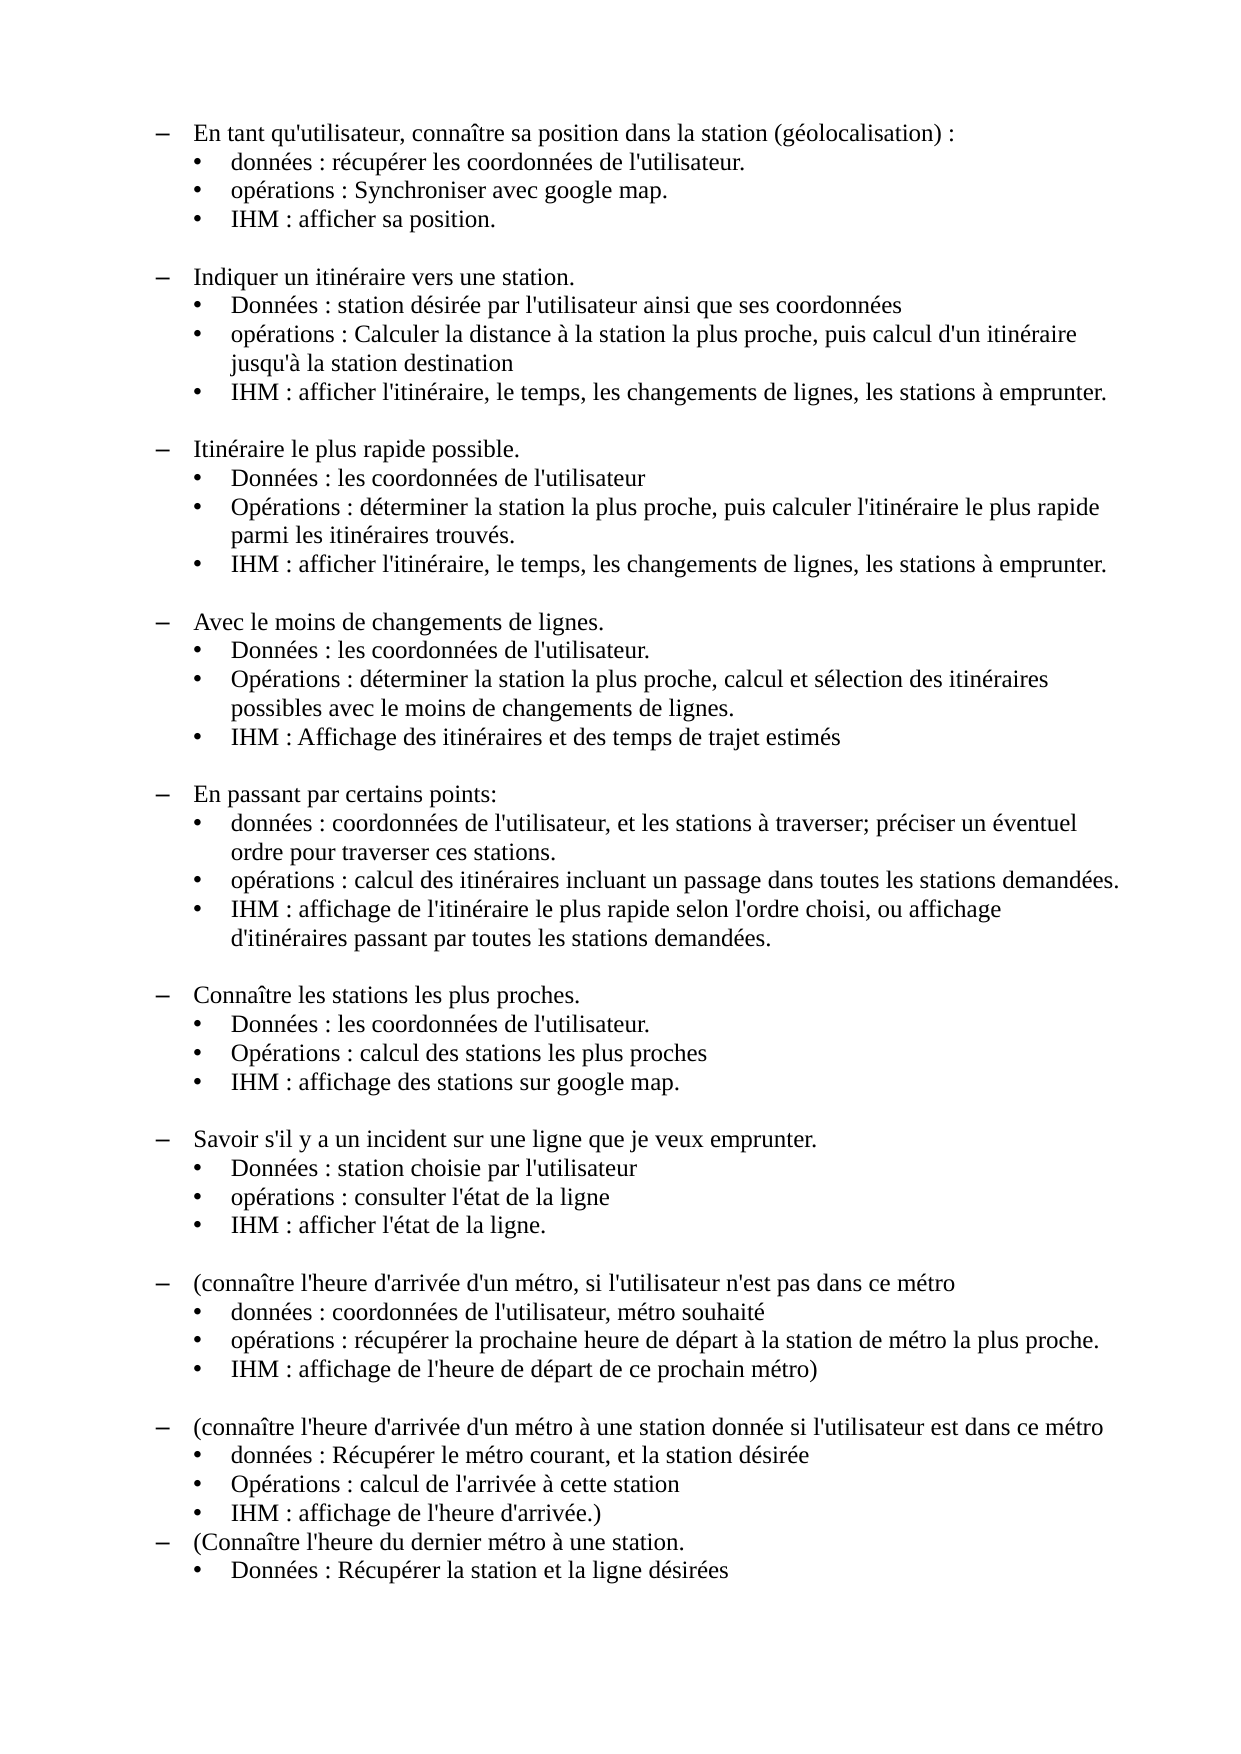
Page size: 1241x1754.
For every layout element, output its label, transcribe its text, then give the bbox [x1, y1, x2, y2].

list Opérations : déterminer la station la plus proche, calcul et sélection des itinéraires possibles avec le moins de changements de lignes. [193, 664, 1122, 722]
list IHM : afficher l'état de la ligne. [193, 1211, 1122, 1239]
list IHM : affichage de l'itinéraire le plus rapide selon l'ordre choisi, ou affichage d'itinéraires passant par toutes les stations demandées. [193, 894, 1122, 952]
list opérations : Synchroniser avec google map. [193, 176, 1122, 204]
list Données : Récupérer la station et la ligne désirées [193, 1556, 1122, 1584]
list Connaître les stations les plus proches. [156, 981, 1122, 1009]
list IHM : affichage des stations sur google map. [193, 1067, 1122, 1096]
list (Connaître l'heure du dernier métro à une station. [156, 1527, 1122, 1556]
list En passant par certains points: [156, 779, 1122, 808]
list opérations : consulter l'état de la ligne [193, 1182, 1122, 1211]
list IHM : affichage de l'heure de départ de ce prochain métro) [193, 1354, 1122, 1383]
list Savoir s'il y a un incident sur une ligne que je veux emprunter. [156, 1124, 1122, 1153]
list Avec le moins de changements de lignes. [156, 607, 1122, 636]
list Opérations : déterminer la station la plus proche, puis calculer l'itinéraire le plus rapide parmi les itinéraires trouvés. [193, 492, 1122, 549]
list IHM : affichage de l'heure d'arrivée.) [193, 1498, 1122, 1527]
list opérations : calcul des itinéraires incluant un passage dans toutes les stations demandées. [193, 866, 1122, 894]
list Données : les coordonnées de l'utilisateur. [193, 1009, 1122, 1038]
list Données : station choisie par l'utilisateur [193, 1153, 1122, 1182]
list données : Récupérer le métro courant, et la station désirée [193, 1441, 1122, 1469]
list Données : les coordonnées de l'utilisateur [193, 463, 1122, 492]
list IHM : afficher l'itinéraire, le temps, les changements de lignes, les stations à emprunter. [193, 377, 1122, 406]
list données : coordonnées de l'utilisateur, et les stations à traverser; préciser un éventuel ordre pour traverser ces stations. [193, 808, 1122, 866]
list (connaître l'heure d'arrivée d'un métro, si l'utilisateur n'est pas dans ce métro [156, 1268, 1122, 1297]
list données : coordonnées de l'utilisateur, métro souhaité [193, 1297, 1122, 1326]
list données : récupérer les coordonnées de l'utilisateur. [193, 147, 1122, 176]
list opérations : récupérer la prochaine heure de départ à la station de métro la plus proche. [193, 1326, 1122, 1354]
list IHM : afficher sa position. [193, 204, 1122, 233]
list Données : les coordonnées de l'utilisateur. [193, 636, 1122, 664]
list Opérations : calcul des stations les plus proches [193, 1038, 1122, 1067]
list IHM : Affichage des itinéraires et des temps de trajet estimés [193, 722, 1122, 751]
list Indiquer un itinéraire vers une station. [156, 262, 1122, 291]
list (connaître l'heure d'arrivée d'un métro à une station donnée si l'utilisateur est dans ce métro [156, 1412, 1122, 1441]
list Données : station désirée par l'utilisateur ainsi que ses coordonnées [193, 291, 1122, 319]
list Opérations : calcul de l'arrivée à cette station [193, 1469, 1122, 1498]
list IHM : afficher l'itinéraire, le temps, les changements de lignes, les stations à emprunter. [193, 549, 1122, 578]
list En tant qu'utilisateur, connaître sa position dans la station (géolocalisation) : [156, 118, 1122, 147]
list Itinéraire le plus rapide possible. [156, 434, 1122, 463]
list opérations : Calculer la distance à la station la plus proche, puis calcul d'un itinéraire jusqu'à la station destination [193, 319, 1122, 377]
